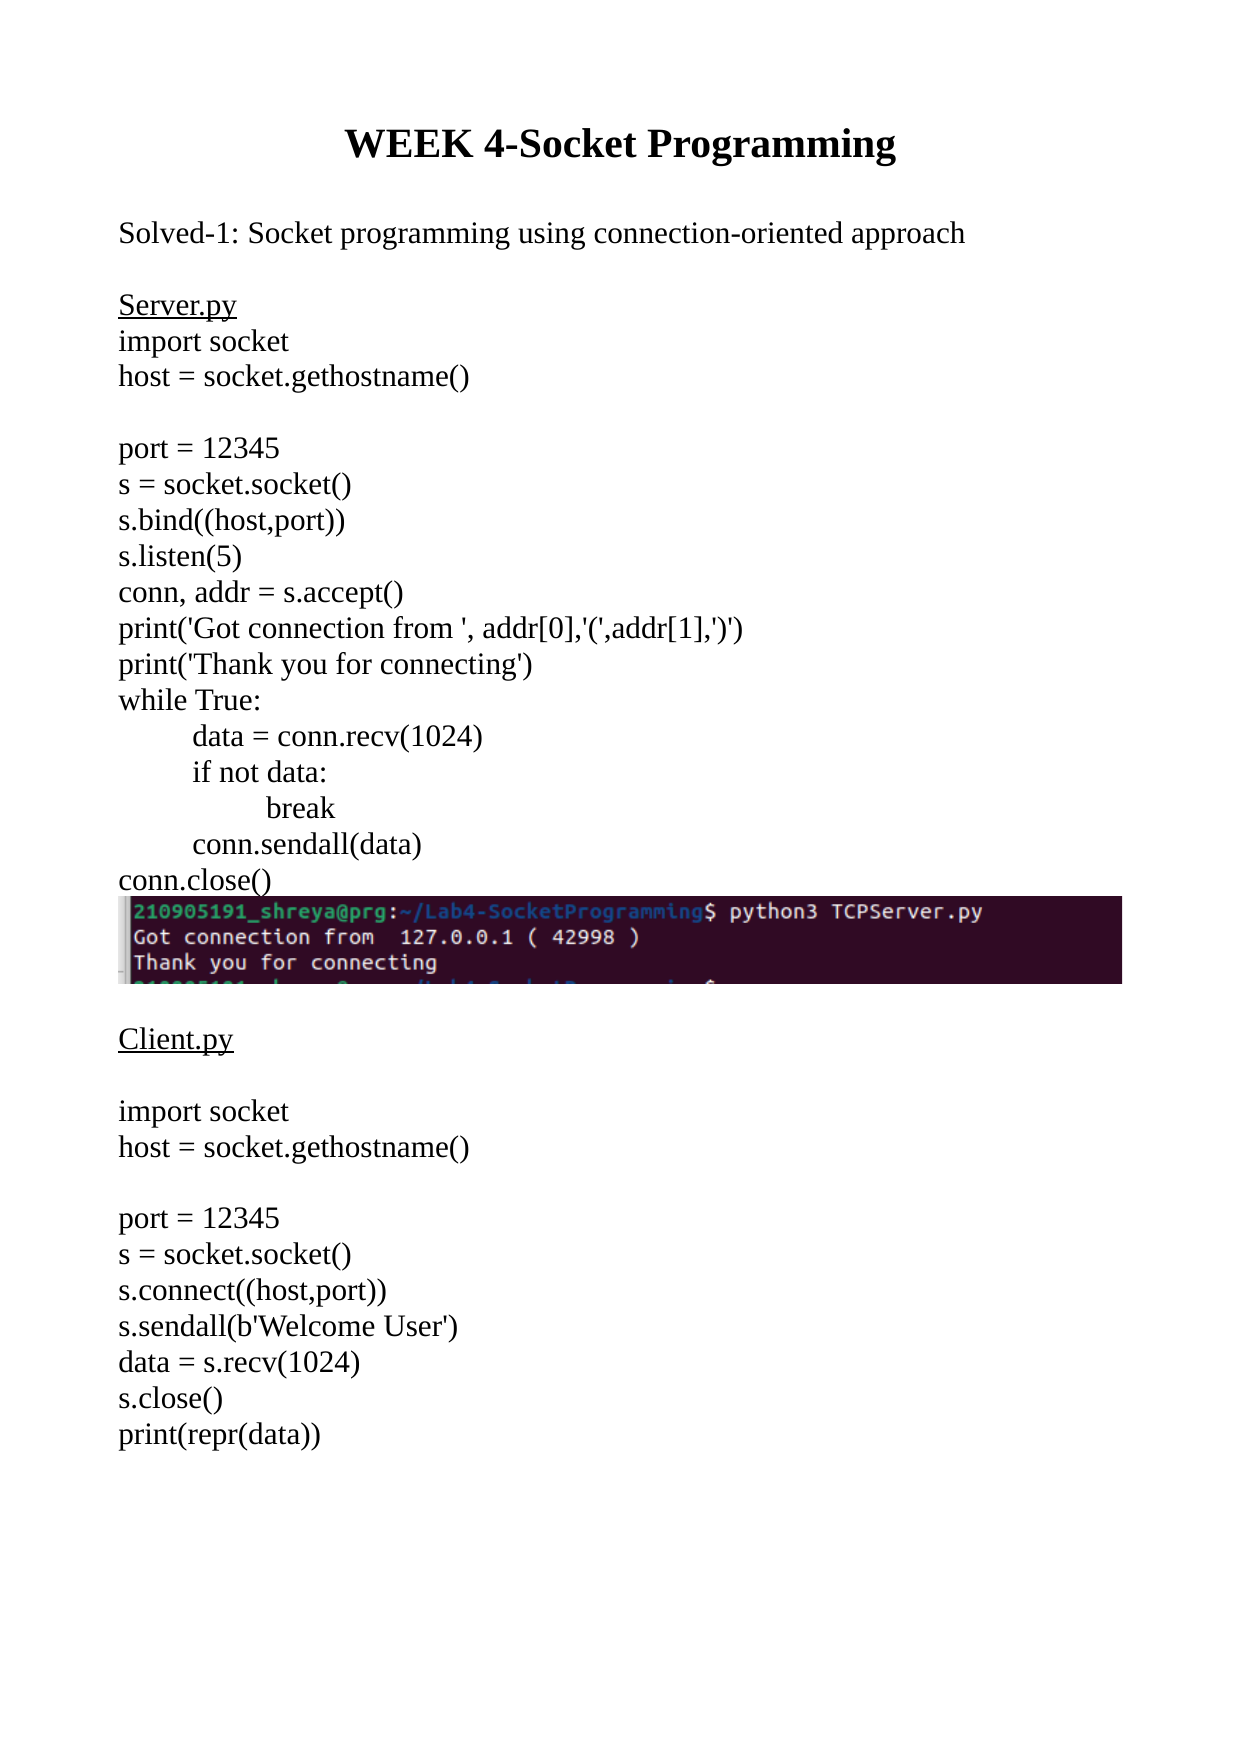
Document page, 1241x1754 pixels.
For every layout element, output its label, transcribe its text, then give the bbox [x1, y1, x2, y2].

picture [118, 896, 1123, 984]
text data = s.recv(1024) [118, 1343, 1122, 1379]
text host = socket.gethostname() [118, 1128, 1122, 1164]
text conn.close() [118, 861, 1122, 896]
text data = conn.recv(1024) [118, 717, 1122, 753]
text import socket [118, 1092, 1122, 1128]
text s.close() [118, 1379, 1122, 1415]
text s.connect((host,port)) [118, 1272, 1122, 1307]
text conn.sendall(data) [118, 825, 1122, 861]
text while True: [118, 681, 1122, 717]
text break [118, 789, 1122, 825]
text Client.py [118, 1020, 1122, 1056]
text import socket [118, 322, 1122, 358]
text Solved-1: Socket programming using connection-oriented approach [118, 214, 1122, 250]
text conn, addr = s.accept() [118, 573, 1122, 609]
text if not data: [118, 753, 1122, 789]
text WEEK 4-Socket Programming [118, 118, 1122, 166]
text print(repr(data)) [118, 1415, 1122, 1451]
text s.bind((host,port)) [118, 501, 1122, 537]
text s.sendall(b'Welcome User') [118, 1307, 1122, 1343]
text print('Got connection from ', addr[0],'(',addr[1],')') [118, 609, 1122, 645]
text port = 12345 [118, 1200, 1122, 1236]
text host = socket.gethostname() [118, 358, 1122, 394]
text print('Thank you for connecting') [118, 645, 1122, 681]
text port = 12345 [118, 429, 1122, 466]
text Server.py [118, 286, 1122, 322]
text s.listen(5) [118, 537, 1122, 573]
text s = socket.socket() [118, 1236, 1122, 1272]
text s = socket.socket() [118, 466, 1122, 501]
